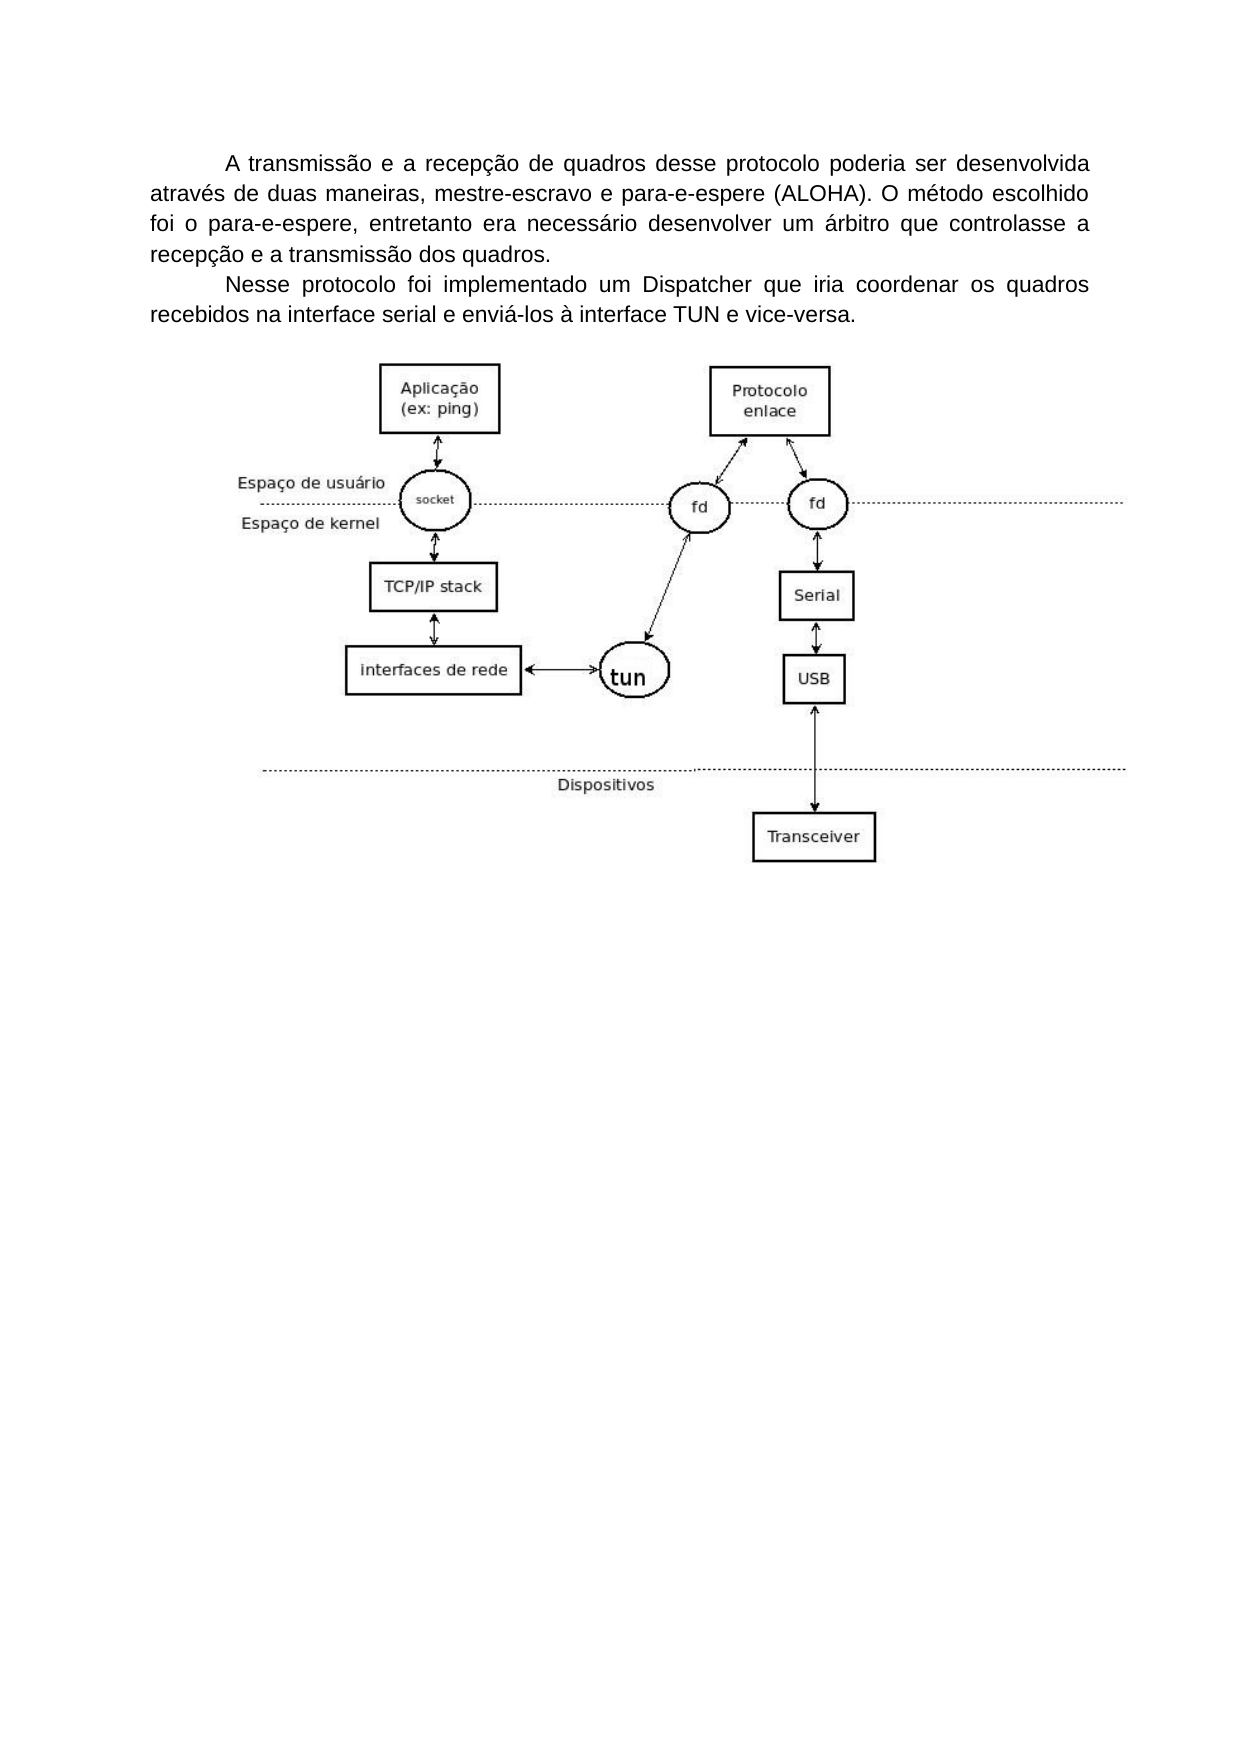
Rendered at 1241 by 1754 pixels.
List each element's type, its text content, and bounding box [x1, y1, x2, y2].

text Nesse protocolo foi implementado um Dispatcher que iria coordenar os quadros recebidos na interface serial e enviá-los à interface TUN e vice-versa. [150, 271, 1090, 327]
text A transmissão e a recepção de quadros desse protocolo poderia ser desenvolvida através de duas maneiras, mestre-escravo e para-e-espere (ALOHA). O método escolhido foi o para-e-espere, entretanto era necessário desenvolver um árbitro que controlasse a recepção e a transmissão dos quadros. [150, 150, 1090, 267]
picture [225, 361, 1166, 870]
